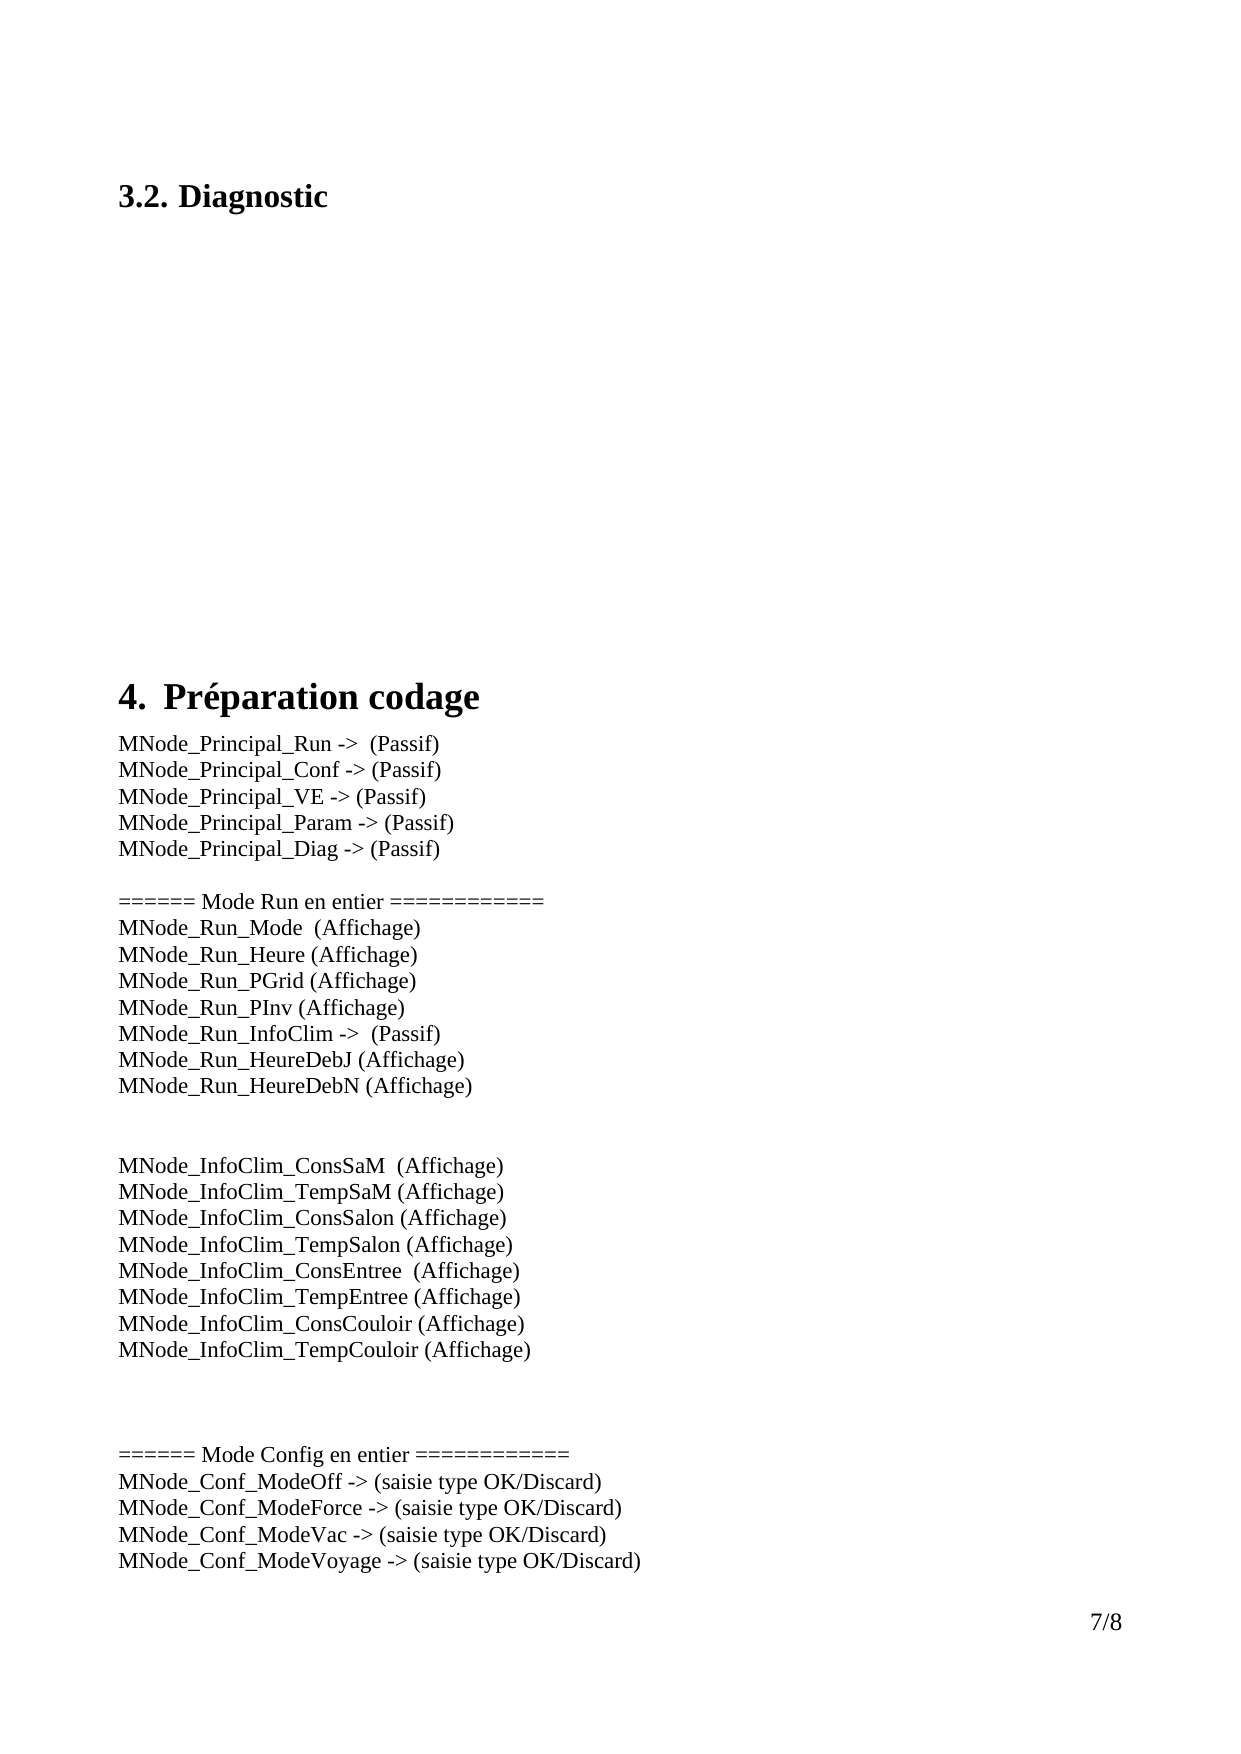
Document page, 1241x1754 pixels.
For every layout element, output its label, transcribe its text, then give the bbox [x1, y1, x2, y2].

text MNode_Principal_Param -> (Passif) [118, 809, 1122, 835]
text MNode_Principal_Run -> (Passif) [118, 730, 1122, 756]
text MNode_Conf_ModeForce -> (saisie type OK/Discard) [118, 1494, 1122, 1521]
text MNode_Run_Heure (Affichage) [118, 941, 1122, 967]
text MNode_Conf_ModeOff -> (saisie type OK/Discard) [118, 1468, 1122, 1494]
text MNode_Run_HeureDebJ (Affichage) [118, 1046, 1122, 1073]
text MNode_Principal_Conf -> (Passif) [118, 756, 1122, 783]
text MNode_Run_PGrid (Affichage) [118, 967, 1122, 993]
text ====== Mode Config en entier ============ [118, 1442, 1122, 1468]
subtitle Préparation codage [118, 674, 1122, 717]
text MNode_Run_PInv (Affichage) [118, 993, 1122, 1020]
text MNode_InfoClim_TempCouloir (Affichage) [118, 1336, 1122, 1362]
text MNode_Principal_VE -> (Passif) [118, 783, 1122, 809]
text MNode_InfoClim_TempEntree (Affichage) [118, 1283, 1122, 1310]
text MNode_InfoClim_ConsCouloir (Affichage) [118, 1310, 1122, 1336]
text MNode_Run_HeureDebN (Affichage) [118, 1073, 1122, 1099]
text MNode_InfoClim_ConsEntree (Affichage) [118, 1257, 1122, 1283]
text MNode_Run_Mode (Affichage) [118, 914, 1122, 941]
text MNode_Principal_Diag -> (Passif) [118, 835, 1122, 862]
text MNode_InfoClim_ConsSalon (Affichage) [118, 1204, 1122, 1231]
text ====== Mode Run en entier ============ [118, 888, 1122, 914]
text MNode_InfoClim_ConsSaM (Affichage) [118, 1152, 1122, 1178]
text MNode_InfoClim_TempSalon (Affichage) [118, 1231, 1122, 1257]
text MNode_Conf_ModeVac -> (saisie type OK/Discard) [118, 1521, 1122, 1547]
text MNode_Run_InfoClim -> (Passif) [118, 1020, 1122, 1046]
text MNode_Conf_ModeVoyage -> (saisie type OK/Discard) [118, 1547, 1122, 1573]
text MNode_InfoClim_TempSaM (Affichage) [118, 1178, 1122, 1204]
subtitle Diagnostic [118, 176, 1122, 215]
